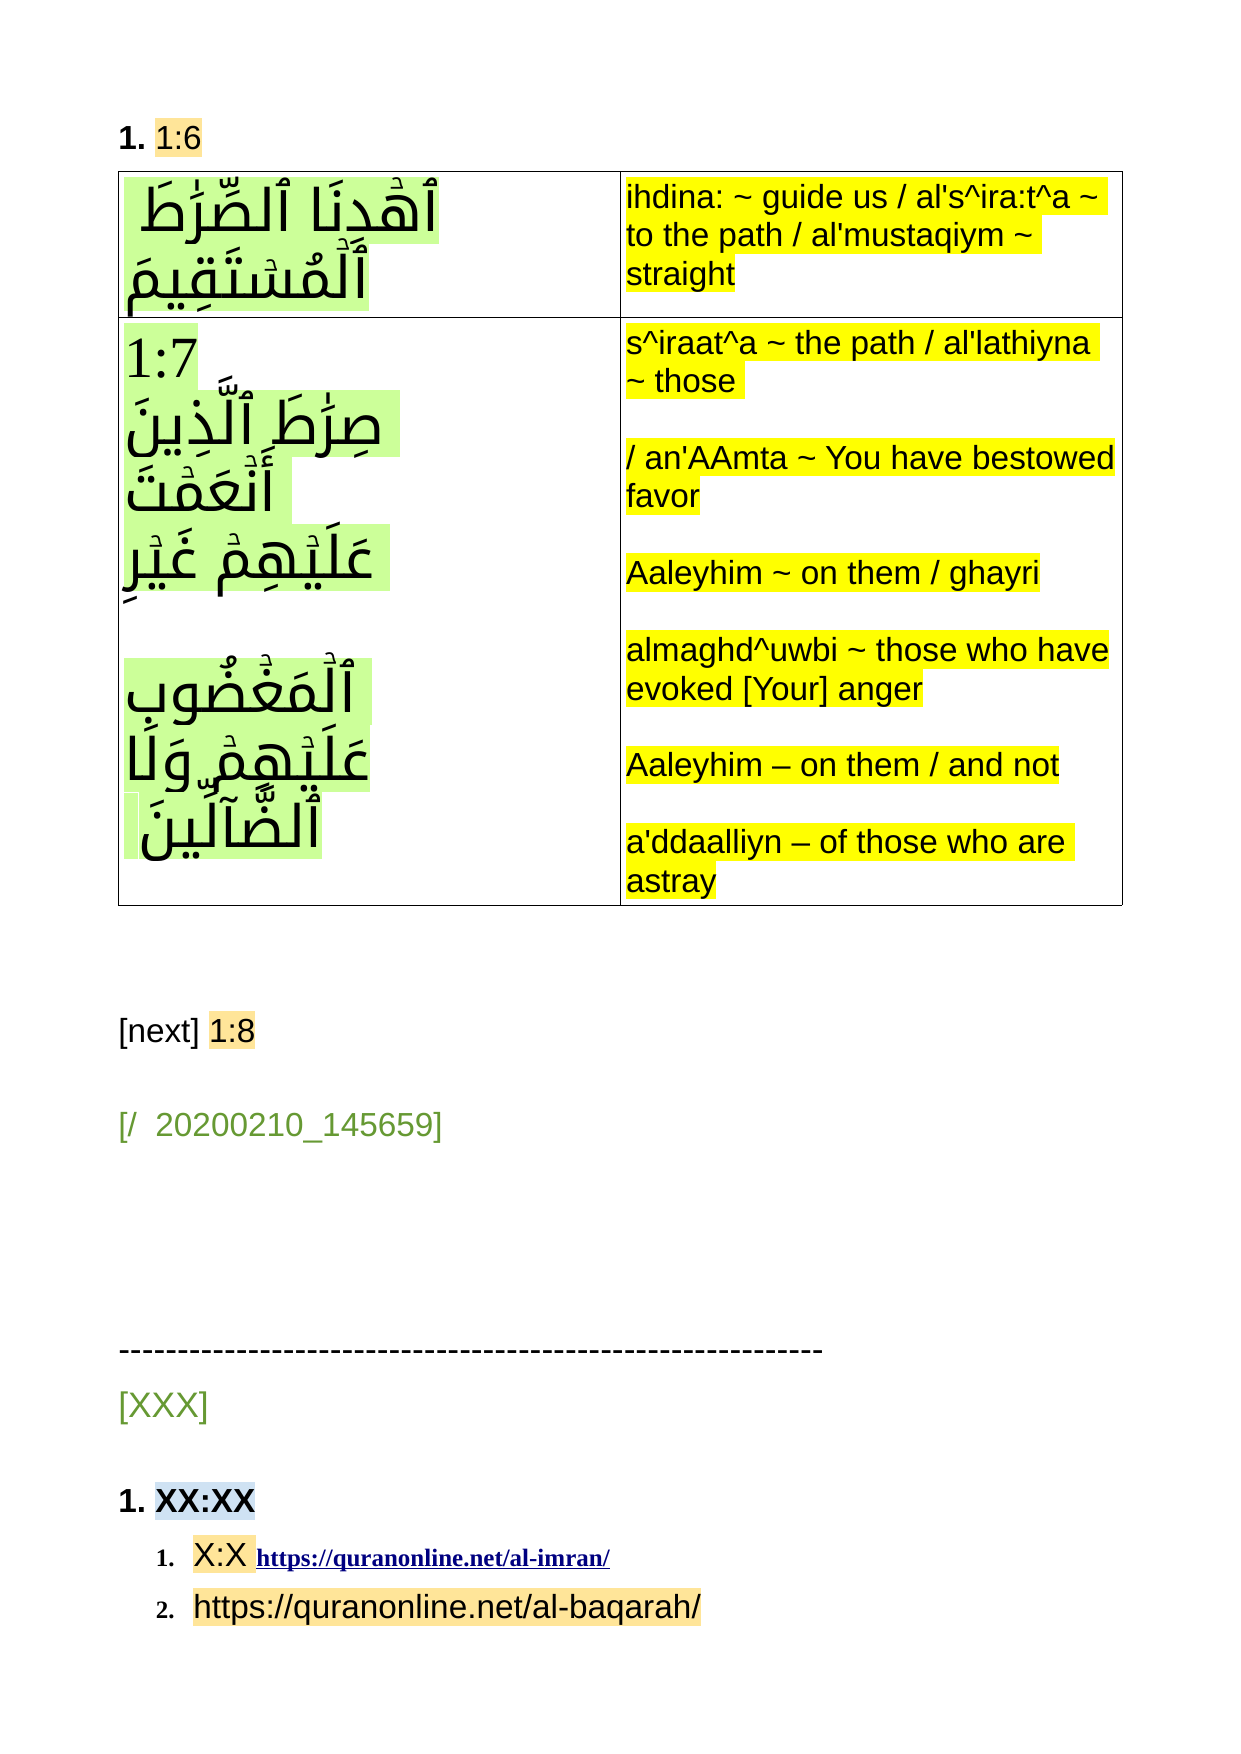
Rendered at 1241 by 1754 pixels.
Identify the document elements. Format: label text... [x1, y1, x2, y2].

text 1. 1:6 [118, 118, 1122, 157]
text ------------------------------------------------------------ [118, 1328, 1122, 1369]
text [/ 20200210_145659] [118, 1105, 1122, 1144]
text 1. XX:XX [118, 1482, 1122, 1520]
table_cell s^iraat^a ~ the path / al'lathiyna ~ those / an'AAmta ~ You have bestowed favor Aaleyhim ~ on them / ghayri almaghd^uwbi ~ those who have evoked [Your] anger Aaleyhim – on them / and not a'ddaalliyn – of those who are astray [621, 318, 1122, 905]
text [XXX] [118, 1384, 1122, 1425]
list https://quranonline.net/al-baqarah/ [156, 1588, 1122, 1626]
table_header ihdina: ~ guide us / al's^ira:t^a ~ to the path / al'mustaqiym ~ straight [621, 172, 1122, 317]
text [next] 1:8 [118, 1011, 1122, 1049]
list X:X https://quranonline.net/al-imran/ [156, 1534, 1122, 1573]
table_cell 1:7 صِرَٰطَ ٱلَّذِينَ أَنۡعَمۡتَ عَلَيۡهِمۡ غَيۡرِ ٱلۡمَغۡضُوبِ عَلَيۡهِمۡ وَلَا ٱلضَّآلِّينَ [119, 318, 620, 905]
table_header ٱهۡدِنَا ٱلصِّرَٰطَ ٱلۡمُسۡتَقِيمَ [119, 172, 620, 317]
